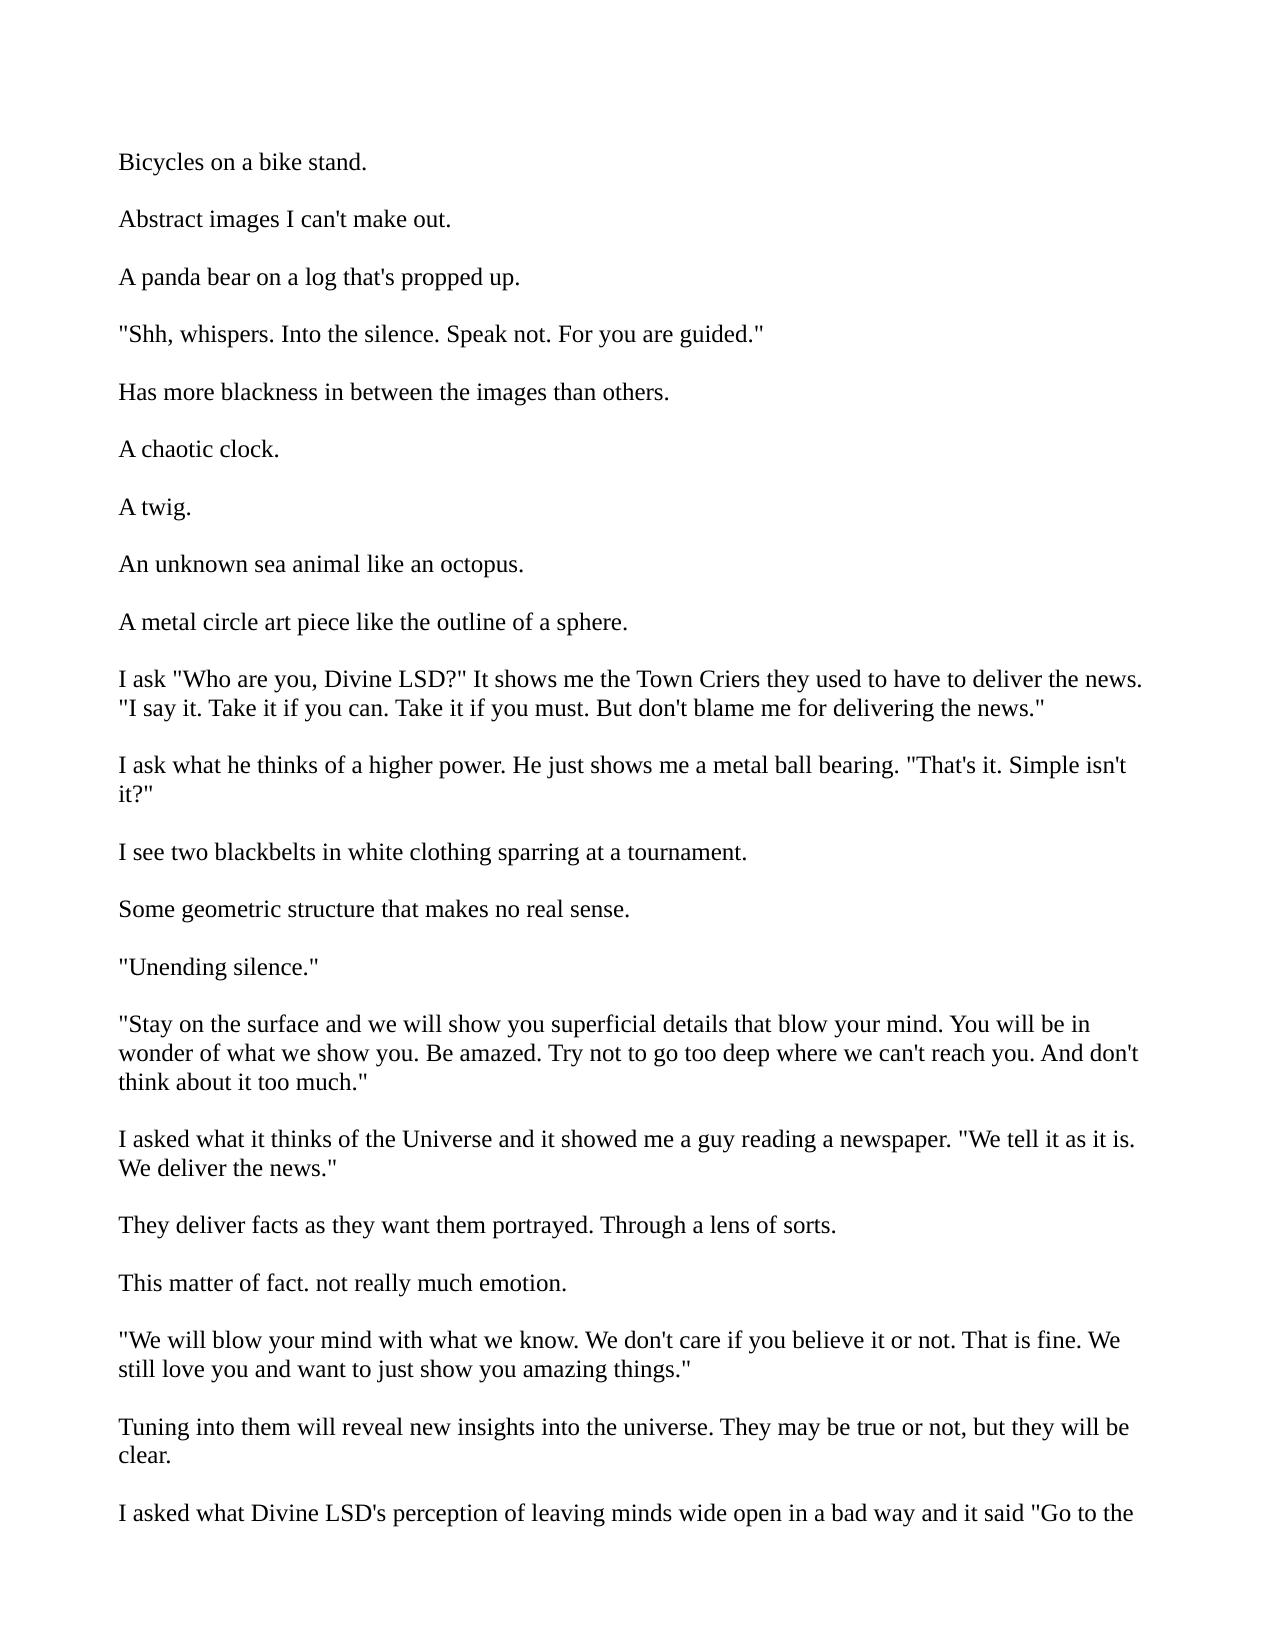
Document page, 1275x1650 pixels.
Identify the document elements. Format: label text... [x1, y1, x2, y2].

text Bicycles on a bike stand. Abstract images I can't make out. A panda bear on a log that's propped up. "Shh, whispers. Into the silence. Speak not. For you are guided." Has more blackness in between the images than others. A chaotic clock. A twig. An unknown sea animal like an octopus. A metal circle art piece like the outline of a sphere. I ask "Who are you, Divine LSD?" It shows me the Town Criers they used to have to deliver the news. "I say it. Take it if you can. Take it if you must. But don't blame me for delivering the news." I ask what he thinks of a higher power. He just shows me a metal ball bearing. "That's it. Simple isn't it?" I see two blackbelts in white clothing sparring at a tournament. Some geometric structure that makes no real sense. "Unending silence." "Stay on the surface and we will show you superficial details that blow your mind. You will be in wonder of what we show you. Be amazed. Try not to go too deep where we can't reach you. And don't think about it too much." I asked what it thinks of the Universe and it showed me a guy reading a newspaper. "We tell it as it is. We deliver the news." They deliver facts as they want them portrayed. Through a lens of sorts. This matter of fact. not really much emotion. "We will blow your mind with what we know. We don't care if you believe it or not. That is fine. We still love you and want to just show you amazing things." Tuning into them will reveal new insights into the universe. They may be true or not, but they will be clear. I asked what Divine LSD's perception of leaving minds wide open in a bad way and it said "Go to the [118, 118, 1157, 1527]
